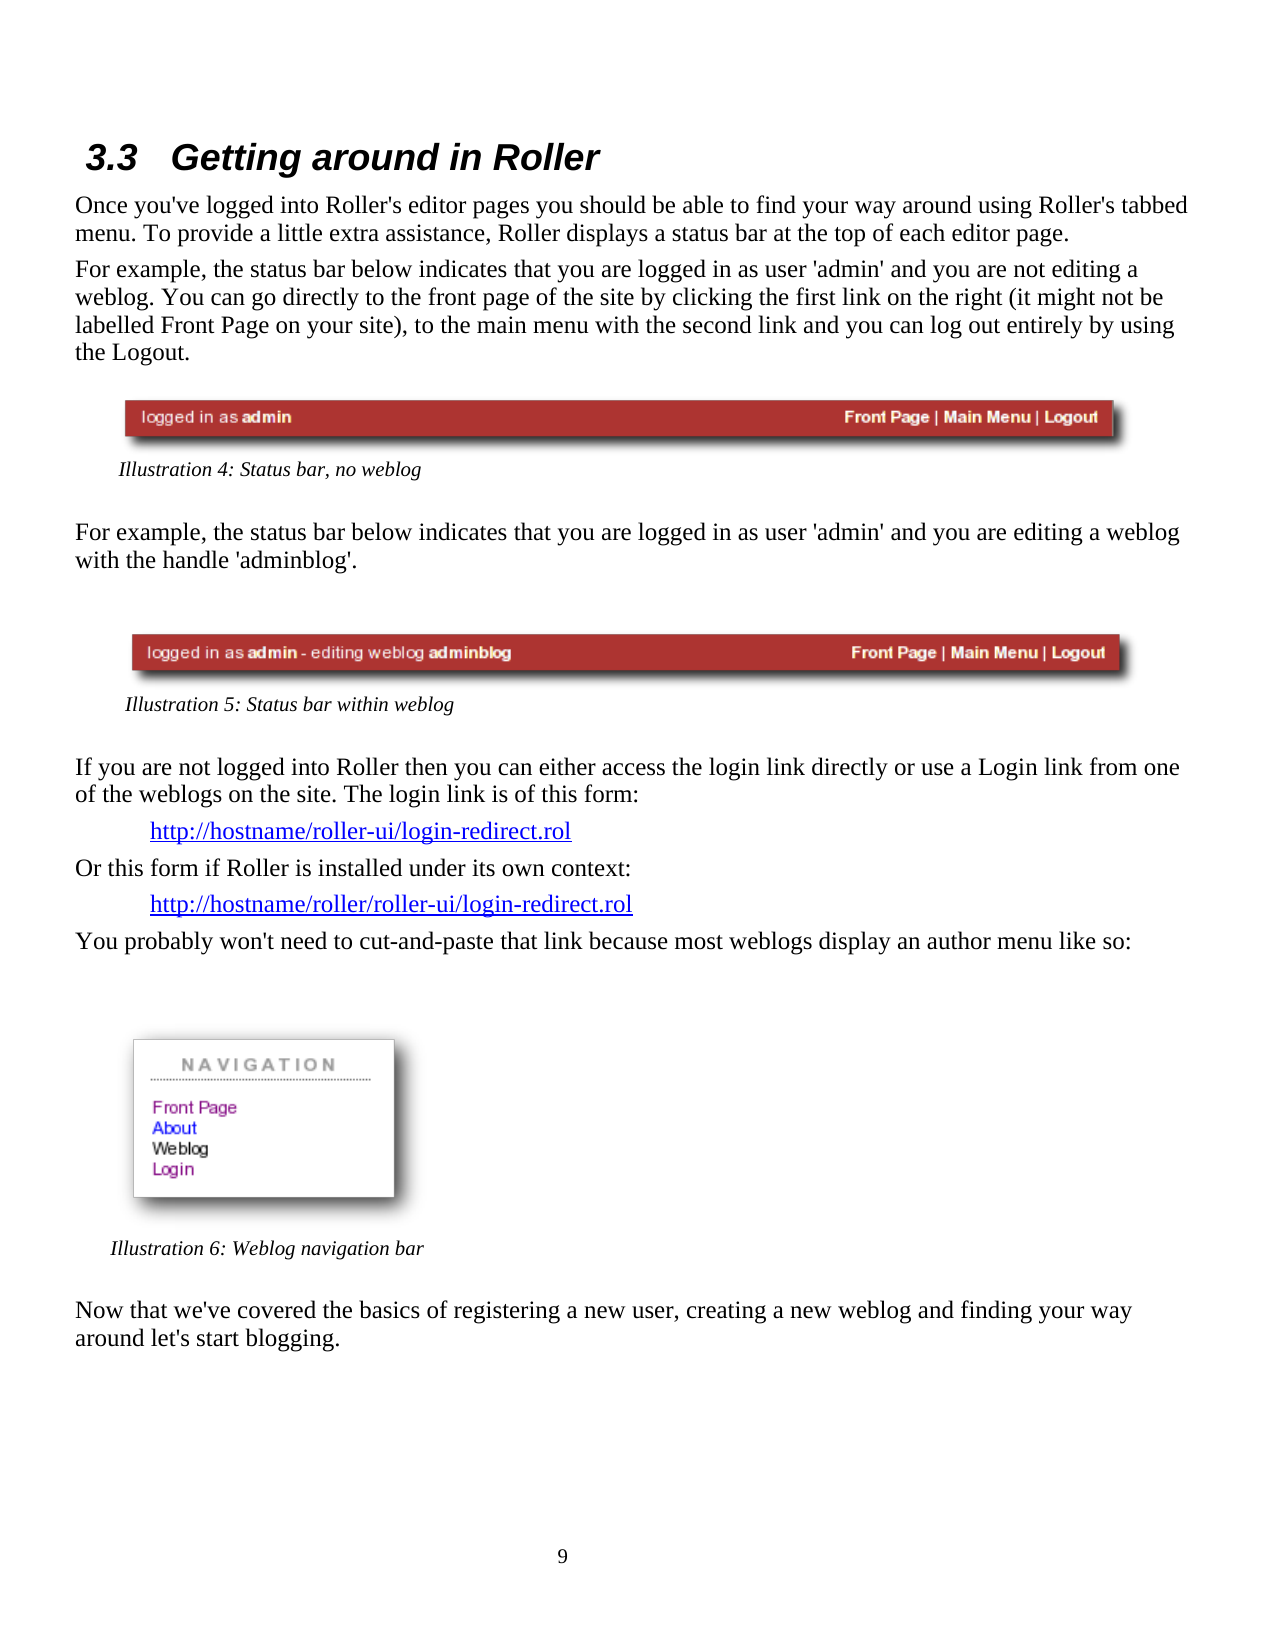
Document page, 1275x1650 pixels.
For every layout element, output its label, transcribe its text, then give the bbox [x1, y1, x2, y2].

picture [125, 627, 1142, 693]
text Now that we've covered the basics of registering a new user, creating a new weblog and finding your way around let's start blogging. [75, 1297, 1200, 1352]
text Illustration 5: Status bar within weblog [125, 693, 1142, 716]
text For example, the status bar below indicates that you are logged in as user 'admin' and you are not editing a weblog. You can go directly to the front page of the site by clicking the first link on the right (it might not be labelled Front Page on your site), to the main menu with the second link and you can log out entirely by using the Logout. [75, 255, 1200, 366]
text http://hostname/roller-ui/login-redirect.rol [75, 817, 1200, 845]
text http://hostname/roller/roller-ui/login-redirect.rol [75, 890, 1200, 918]
text Once you've logged into Roller's editor pages you should be able to find your way around using Roller's tabbed menu. To provide a little extra assistance, Roller displays a status bar at the top of each editor page. [75, 191, 1200, 246]
text Or this form if Roller is installed under its own context: [75, 854, 1200, 881]
subtitle Getting around in Roller [75, 137, 1200, 178]
text If you are not logged into Roller then you can either access the login link directly or use a Login link from one of the weblogs on the site. The login link is of this form: [75, 753, 1200, 808]
picture [110, 1016, 434, 1237]
text You probably won't need to cut-and-paste that link because most weblogs display an author menu like so: [75, 927, 1200, 955]
text For example, the status bar below indicates that you are logged in as user 'admin' and you are editing a weblog with the handle 'adminblog'. [75, 518, 1200, 573]
text Illustration 6: Weblog navigation bar [110, 1237, 434, 1260]
picture [118, 393, 1135, 459]
text Illustration 4: Status bar, no weblog [118, 459, 1135, 481]
